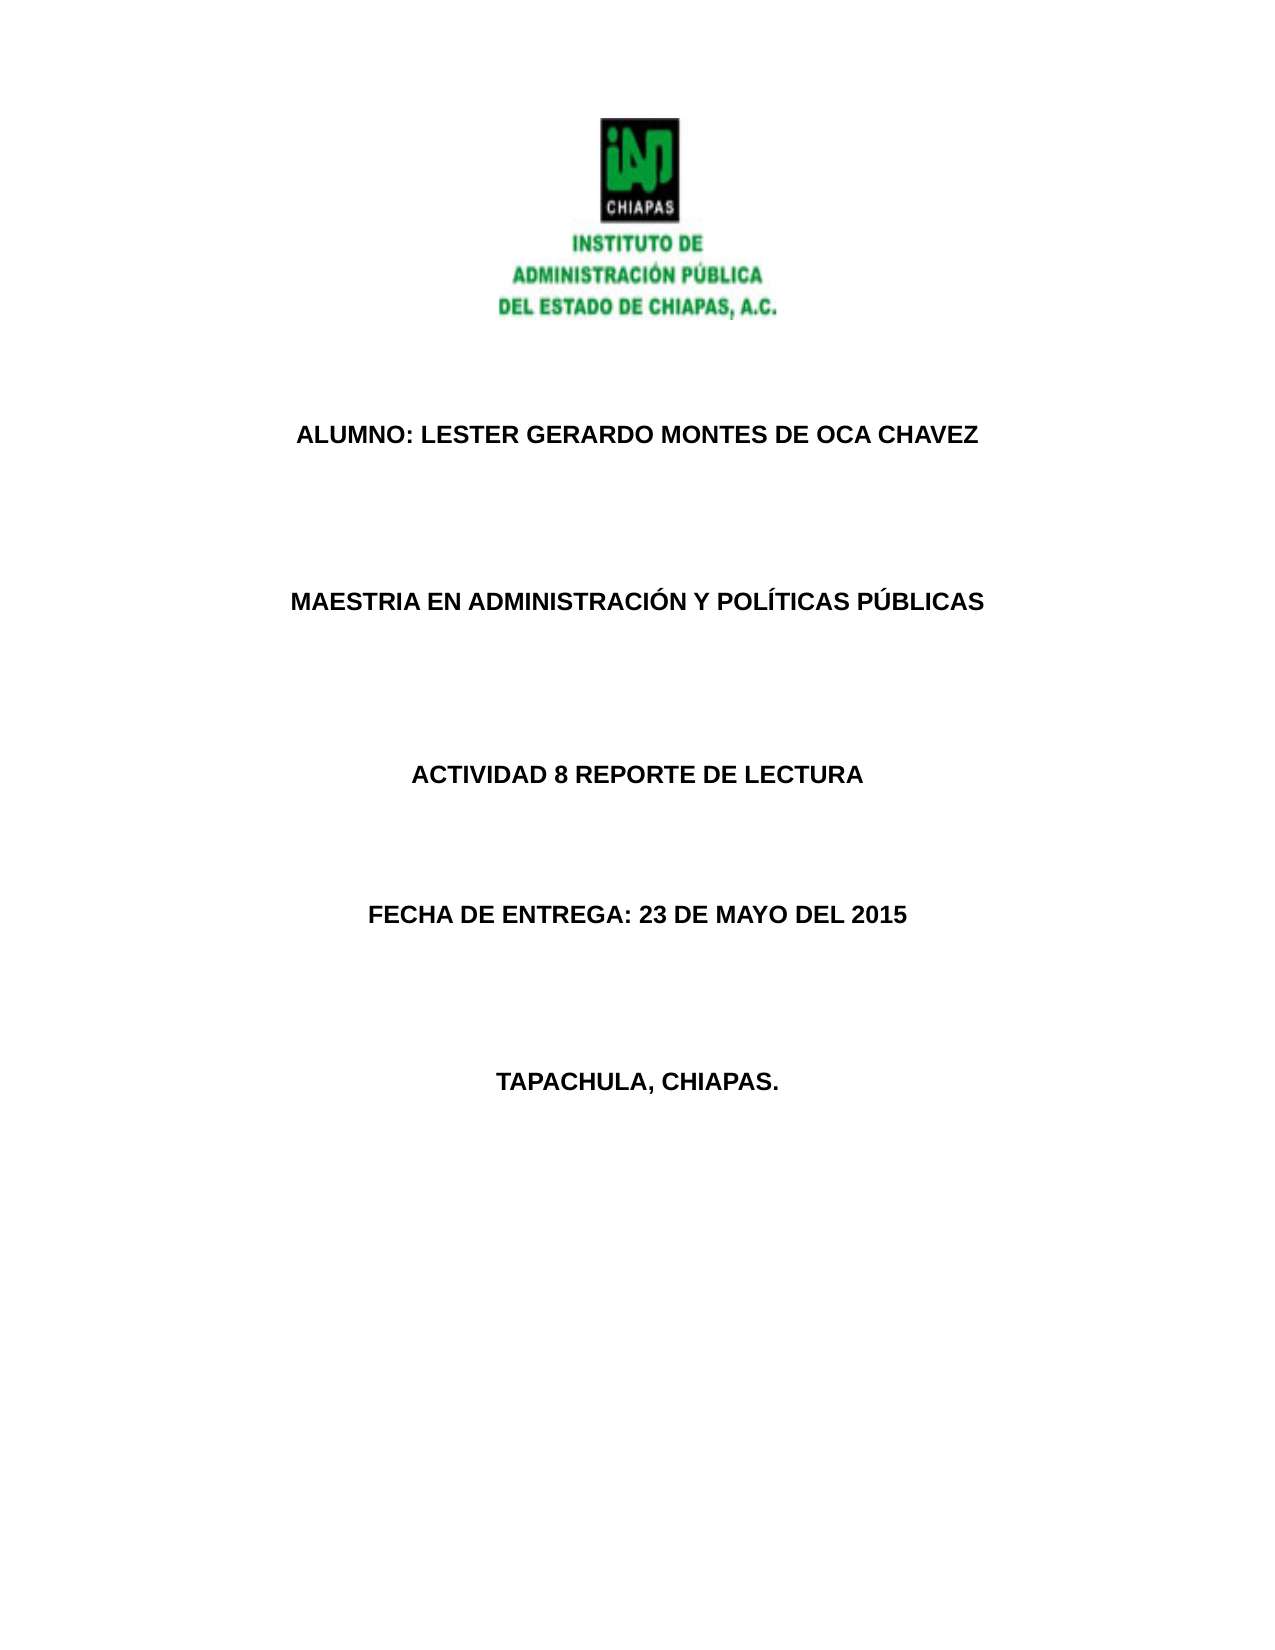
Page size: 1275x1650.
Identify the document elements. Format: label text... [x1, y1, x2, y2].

picture [498, 118, 777, 320]
text MAESTRIA EN ADMINISTRACIÓN Y POLÍTICAS PÚBLICAS [118, 587, 1157, 616]
text TAPACHULA, CHIAPAS. [118, 1067, 1157, 1096]
text FECHA DE ENTREGA: 23 DE MAYO DEL 2015 [118, 900, 1157, 929]
text ALUMNO: LESTER GERARDO MONTES DE OCA CHAVEZ [118, 420, 1157, 449]
text ACTIVIDAD 8 REPORTE DE LECTURA [118, 754, 1157, 789]
